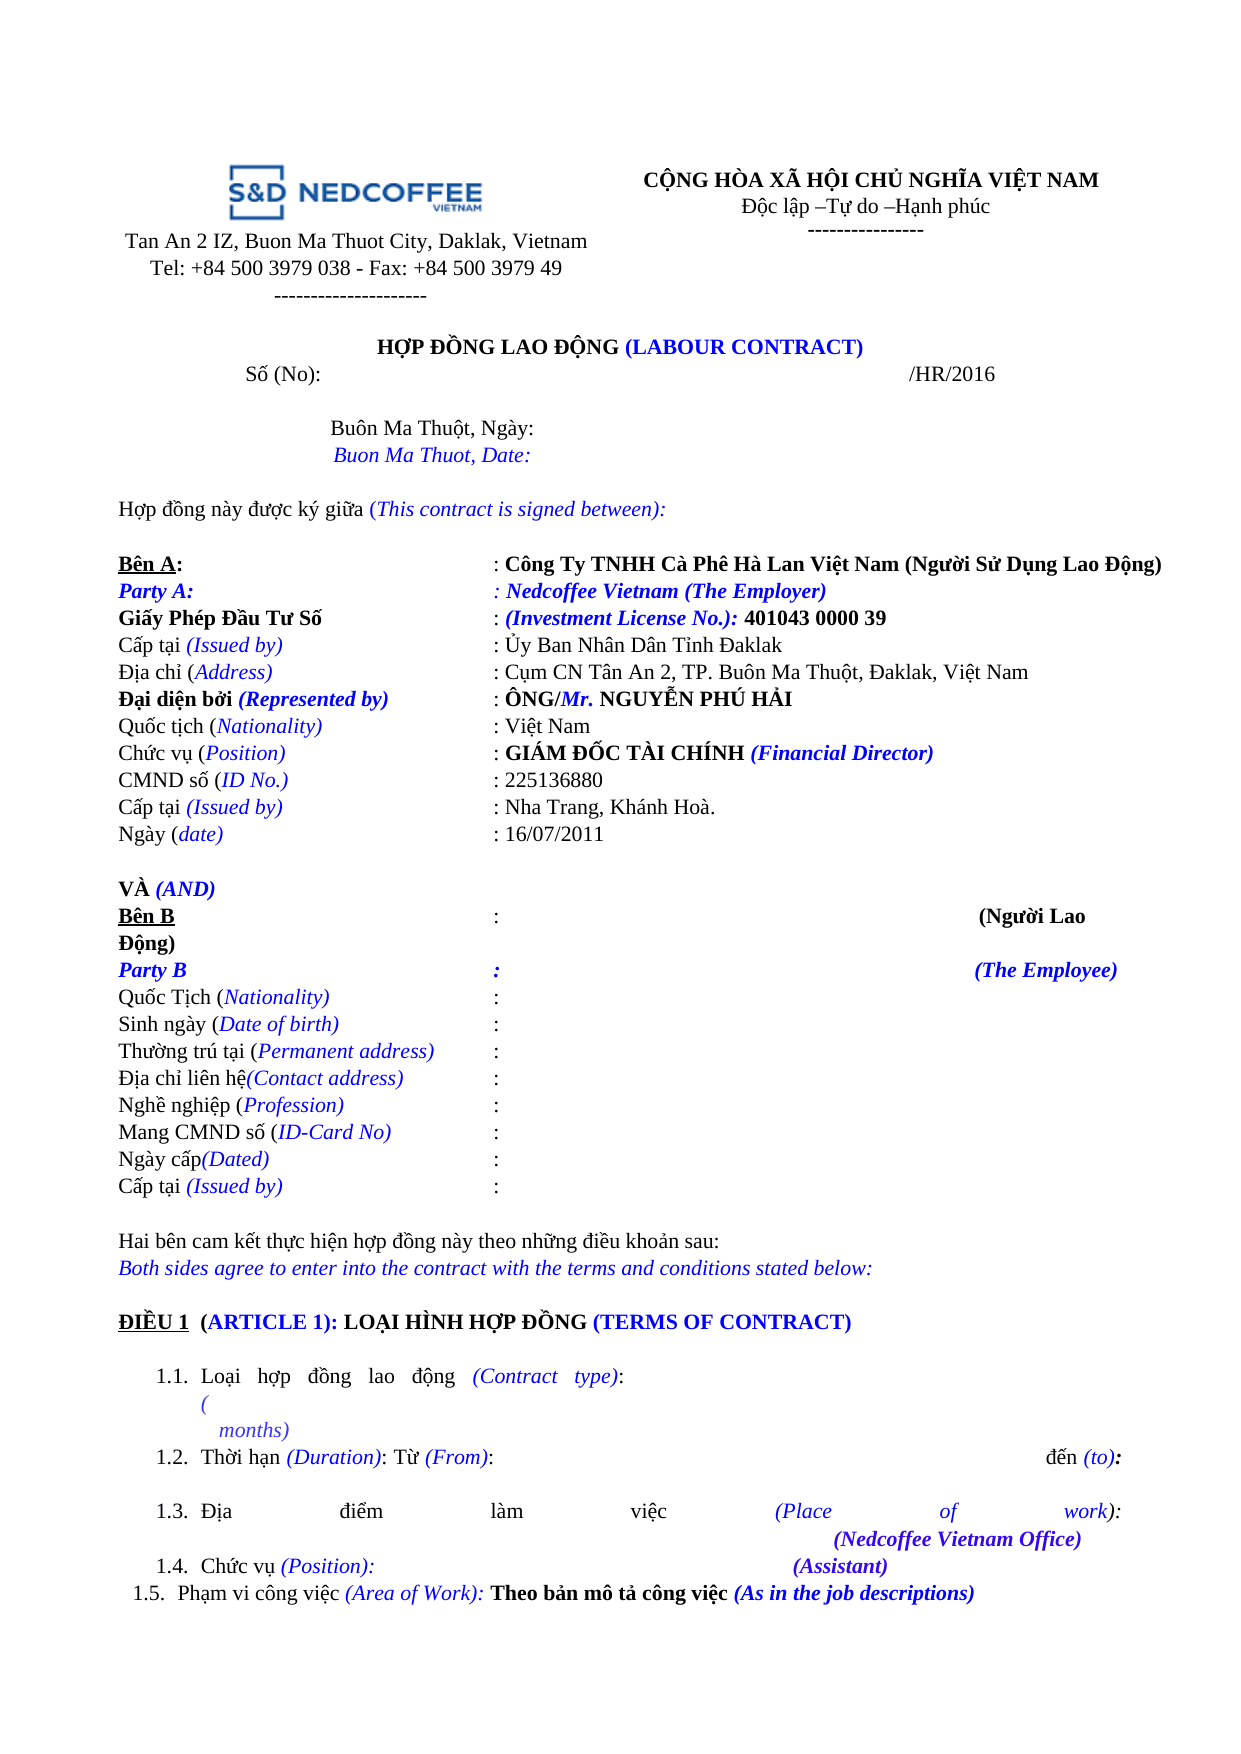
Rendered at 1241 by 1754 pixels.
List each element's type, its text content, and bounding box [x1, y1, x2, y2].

subtitle HỢP ĐỒNG LAO ĐỘNG (LABOUR CONTRACT) [118, 333, 1122, 360]
text Giấy Phép Đầu Tư Số : (Investment License No.): 401043 0000 39 [118, 603, 1178, 631]
text Nghề nghiệp (Profession) : [118, 1091, 1122, 1118]
text Hai bên cam kết thực hiện hợp đồng này theo những điều khoản sau: [118, 1226, 1122, 1253]
text CMND số (ID No.) : 225136880 [118, 766, 1122, 793]
list Phạm vi công việc (Area of Work): Theo bản mô tả công việc (As in the job descriptions) [132, 1578, 1122, 1606]
text Party B :<get_employee_id().employee_name or Fasle> (The Employee) [118, 956, 1178, 983]
text Cấp tại (Issued by) : <get_employee_id().id_place_issue or False> [118, 1172, 1122, 1199]
table_header CỘNG HÒA XÃ HỘI CHỦ NGHĨA VIỆT NAM Độc lập –Tự do –Hạnh phúc ---------------- [605, 147, 1126, 307]
text Buon Ma Thuot, Date: <get_vietname_date(False)> [118, 441, 1122, 468]
text Ngày (date) : 16/07/2011 [118, 820, 1122, 847]
text Cấp tại (Issued by) : Ủy Ban Nhân Dân Tỉnh Đaklak [118, 631, 1122, 658]
subtitle VÀ (AND) [118, 874, 1122, 901]
text Chức vụ (Position) : GIÁM ĐỐC TÀI CHÍNH (Financial Director) [118, 739, 1122, 766]
text Mang CMND số (ID-Card No) : <get_employee_id().identification_id or False> [118, 1118, 1122, 1145]
text Bên B : <get_employee_id().employee_name or Fasle> (Người Lao Động) [118, 901, 1122, 956]
text Party A: : Nedcoffee Vietnam (The Employer) [118, 576, 1178, 603]
text Quốc tịch (Nationality) : Việt Nam [118, 712, 1122, 739]
list Chức vụ (Position): <get_employee_id().job_name or False> (Assistant) [156, 1551, 1122, 1578]
subtitle Bên A: : Công Ty TNHH Cà Phê Hà Lan Việt Nam (Người Sử Dụng Lao Động) [118, 549, 1178, 576]
subtitle ĐIỀU 1 (ARTICLE 1): LOẠI HÌNH HỢP ĐỒNG (TERMS OF CONTRACT) [118, 1308, 1122, 1335]
list Địa điểm làm việc (Place of work): <get_partner_address(get_employee_id().work_address_id)> (Nedcoffee Vietnam Office) [156, 1497, 1122, 1551]
text Both sides agree to enter into the contract with the terms and conditions stated below: [118, 1253, 1122, 1281]
text Đại diện bởi (Represented by) : ÔNG/Mr. NGUYỄN PHÚ HẢI [118, 685, 1178, 712]
subtitle Số (No): <get_employee_id().employee_code or False> /HR/2016 [118, 360, 1122, 387]
text Địa chỉ liên hệ(Contact address) : <get_partner_address(get_employee_id().address_id)> [118, 1064, 1122, 1091]
text Thường trú tại (Permanent address) : <get_partner_address(get_employee_id().address_id)> [118, 1037, 1122, 1064]
text Địa chỉ (Address) : Cụm CN Tân An 2, TP. Buôn Ma Thuột, Đaklak, Việt Nam [118, 658, 1122, 685]
text Cấp tại (Issued by) : Nha Trang, Khánh Hoà. [118, 793, 1122, 820]
list Loại hợp đồng lao động (Contract type): <get_employee_id().contract_type or False> (<int(calculate_monthdelta(get_employee_id().date_start,get_employee_id().date_end))> months) [156, 1362, 1122, 1443]
list Thời hạn (Duration): Từ (From): <get_vietname_date(get_employee_id().date_start)> đến (to): <get_vietname_date(get_employee_id().date_end)> [156, 1443, 1122, 1497]
text Quốc Tịch (Nationality) : <get_employee_id().employee_nation or False> [118, 983, 1122, 1010]
picture [224, 155, 488, 229]
table_header Tan An 2 IZ, Buon Ma Thuot City, Daklak, Vietnam Tel: +84 500 3979 038 - Fax: +84 500 3979 49 --------------------- [107, 147, 605, 307]
text Ngày cấp(Dated) : <get_vietname_date(get_employee_id().id_date_issue )> [118, 1145, 1122, 1172]
text Sinh ngày (Date of birth) : <get_vietname_date(get_employee_id().birthday or False)> [118, 1010, 1122, 1037]
text Hợp đồng này được ký giữa (This contract is signed between): [118, 495, 1122, 522]
subtitle Buôn Ma Thuột, Ngày: <get_vietname_date(False)> [118, 414, 1122, 441]
